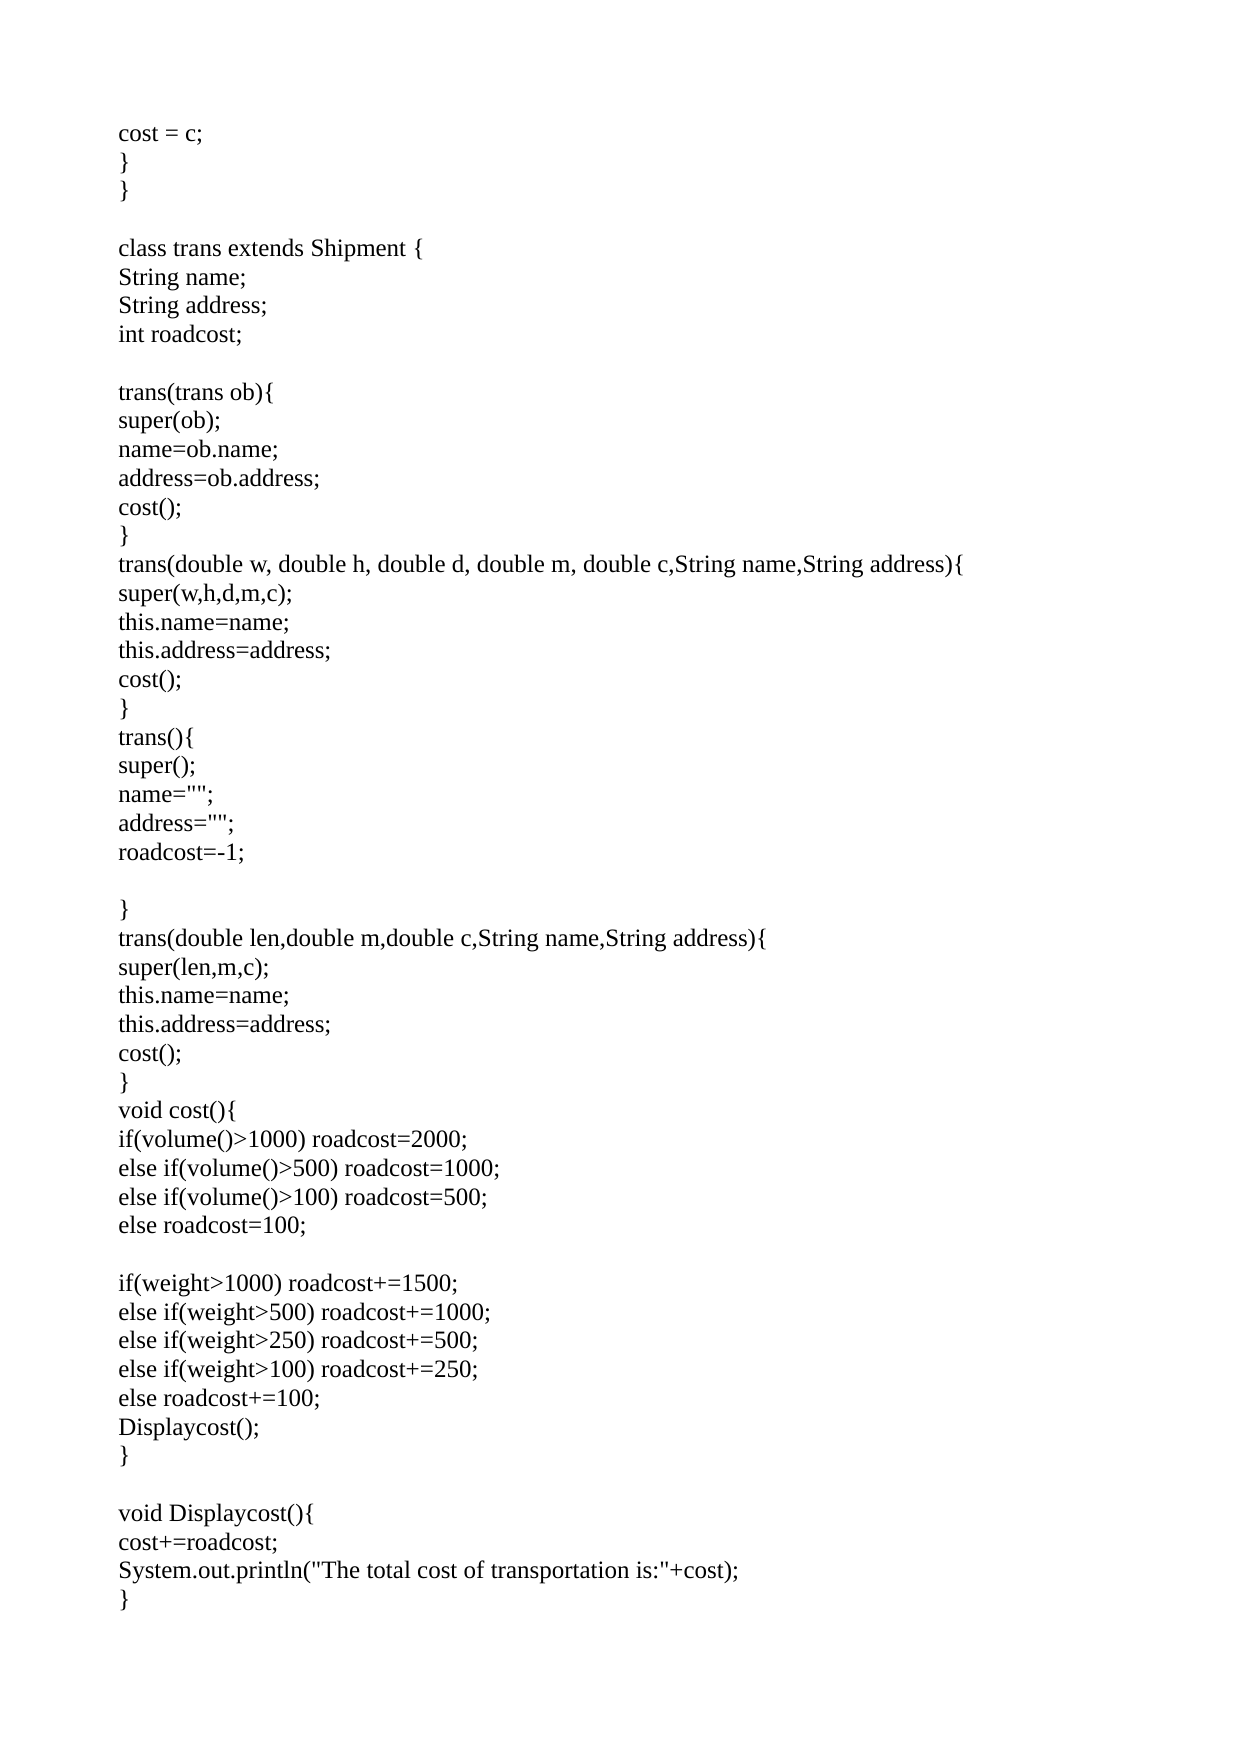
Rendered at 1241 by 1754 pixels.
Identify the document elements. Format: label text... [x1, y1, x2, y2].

text cost+=roadcost; [118, 1527, 1122, 1556]
text trans(double w, double h, double d, double m, double c,String name,String address){ [118, 549, 1122, 578]
text cost(); [118, 492, 1122, 521]
text this.address=address; [118, 636, 1122, 664]
text else if(weight>500) roadcost+=1000; [118, 1297, 1122, 1326]
text trans(double len,double m,double c,String name,String address){ [118, 923, 1122, 952]
text if(weight>1000) roadcost+=1500; [118, 1268, 1122, 1297]
text if(volume()>1000) roadcost=2000; [118, 1124, 1122, 1153]
text int roadcost; [118, 319, 1122, 348]
text cost(); [118, 664, 1122, 693]
text } [118, 1067, 1122, 1096]
text name=ob.name; [118, 434, 1122, 463]
text else if(volume()>100) roadcost=500; [118, 1182, 1122, 1211]
text String name; [118, 262, 1122, 291]
text } [118, 176, 1122, 204]
text trans(trans ob){ [118, 377, 1122, 406]
text else if(weight>250) roadcost+=500; [118, 1326, 1122, 1354]
text this.name=name; [118, 981, 1122, 1009]
text } [118, 147, 1122, 176]
text else if(weight>100) roadcost+=250; [118, 1354, 1122, 1383]
text cost(); [118, 1038, 1122, 1067]
text roadcost=-1; [118, 837, 1122, 866]
text } [118, 521, 1122, 549]
text } [118, 1441, 1122, 1469]
text trans(){ [118, 722, 1122, 751]
text else if(volume()>500) roadcost=1000; [118, 1153, 1122, 1182]
text void cost(){ [118, 1096, 1122, 1124]
text Displaycost(); [118, 1412, 1122, 1441]
text else roadcost+=100; [118, 1383, 1122, 1412]
text else roadcost=100; [118, 1211, 1122, 1239]
text super(ob); [118, 406, 1122, 434]
text super(w,h,d,m,c); [118, 578, 1122, 607]
text class trans extends Shipment { [118, 233, 1122, 262]
text String address; [118, 291, 1122, 319]
text void Displaycost(){ [118, 1498, 1122, 1527]
text super(); [118, 751, 1122, 779]
text cost = c; [118, 118, 1122, 147]
text this.name=name; [118, 607, 1122, 636]
text this.address=address; [118, 1009, 1122, 1038]
text System.out.println("The total cost of transportation is:"+cost); [118, 1556, 1122, 1584]
text name=""; [118, 779, 1122, 808]
text } [118, 894, 1122, 923]
text } [118, 693, 1122, 722]
text super(len,m,c); [118, 952, 1122, 981]
text address=ob.address; [118, 463, 1122, 492]
text } [118, 1584, 1122, 1613]
text address=""; [118, 808, 1122, 837]
